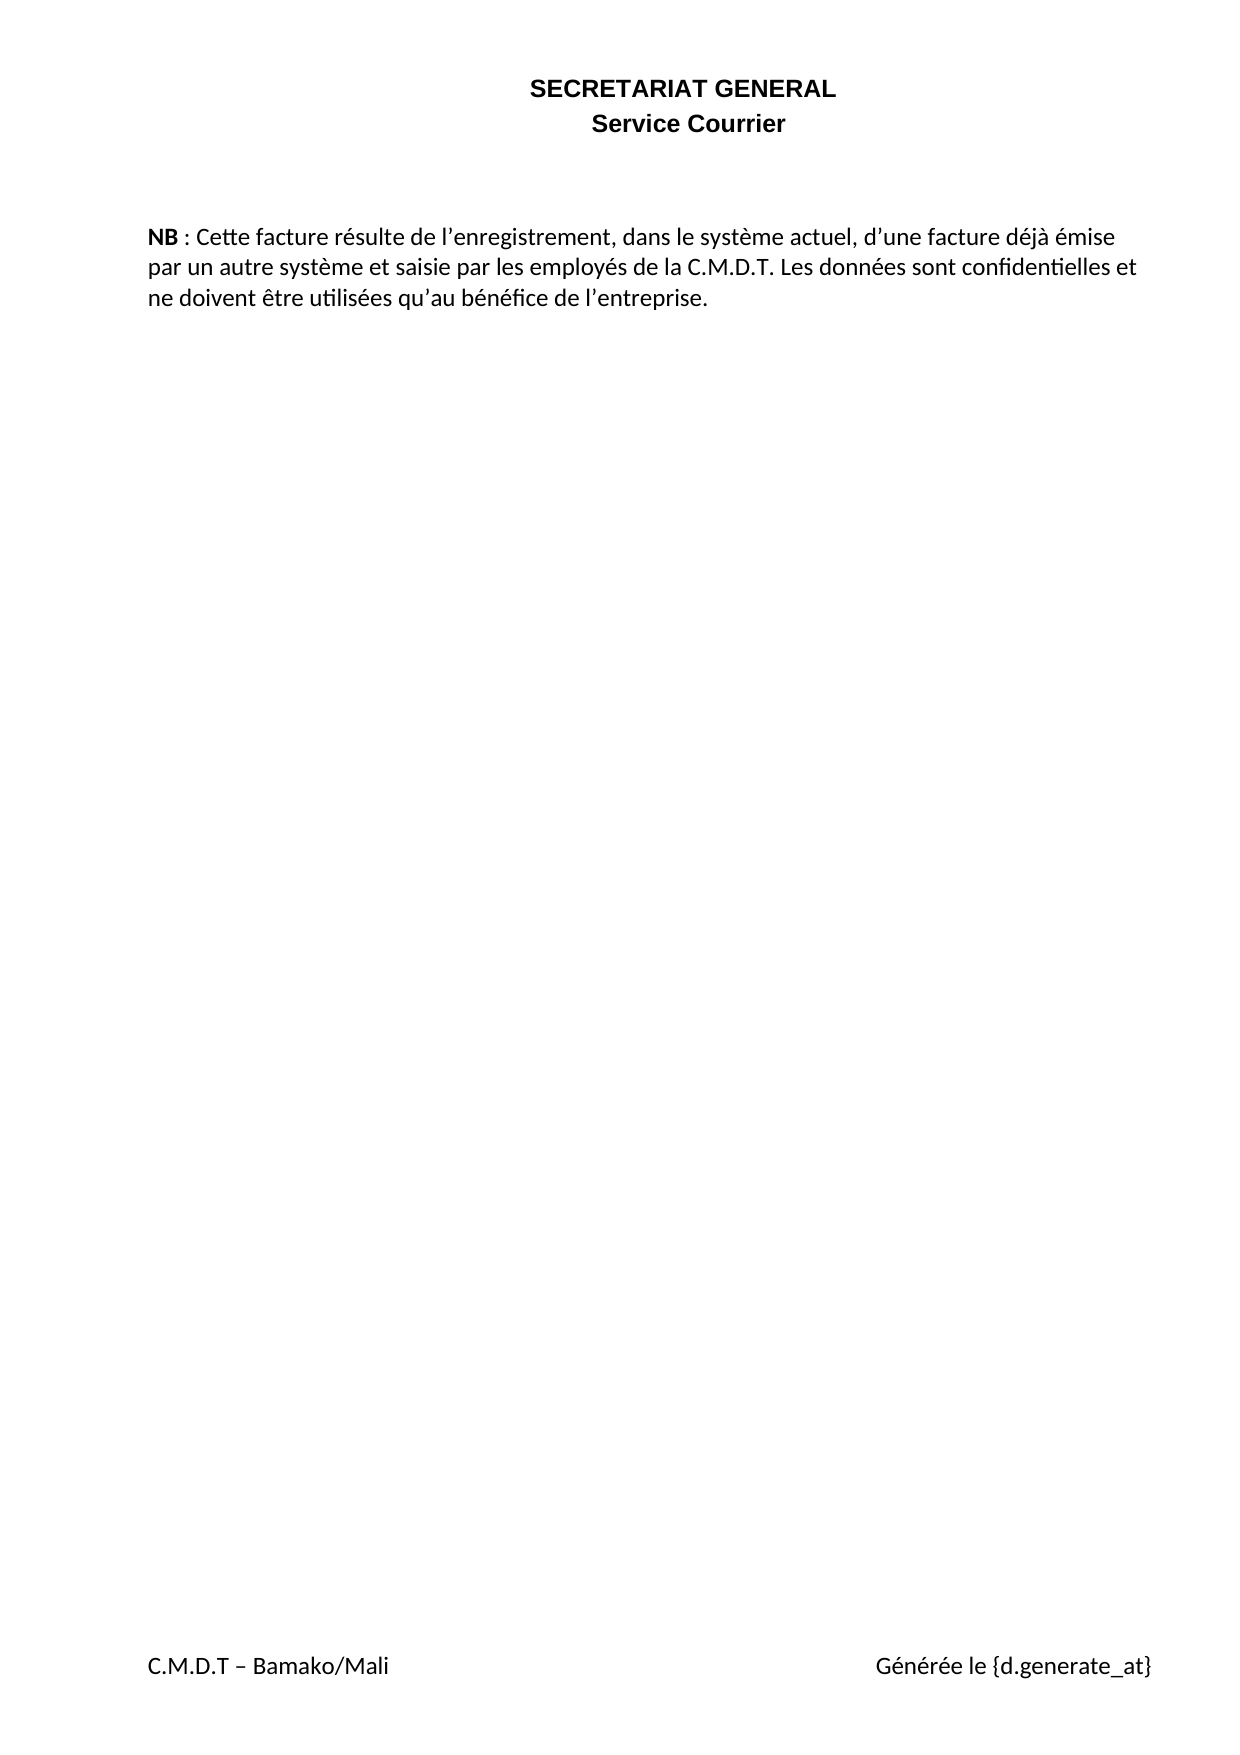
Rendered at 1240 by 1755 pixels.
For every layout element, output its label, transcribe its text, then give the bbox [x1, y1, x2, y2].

text NB : Cette facture résulte de l’enregistrement, dans le système actuel, d’une facture déjà émise par un autre système et saisie par les employés de la C.M.D.T. Les données sont confidentielles et ne doivent être utilisées qu’au bénéfice de l’entreprise. [148, 221, 1152, 312]
